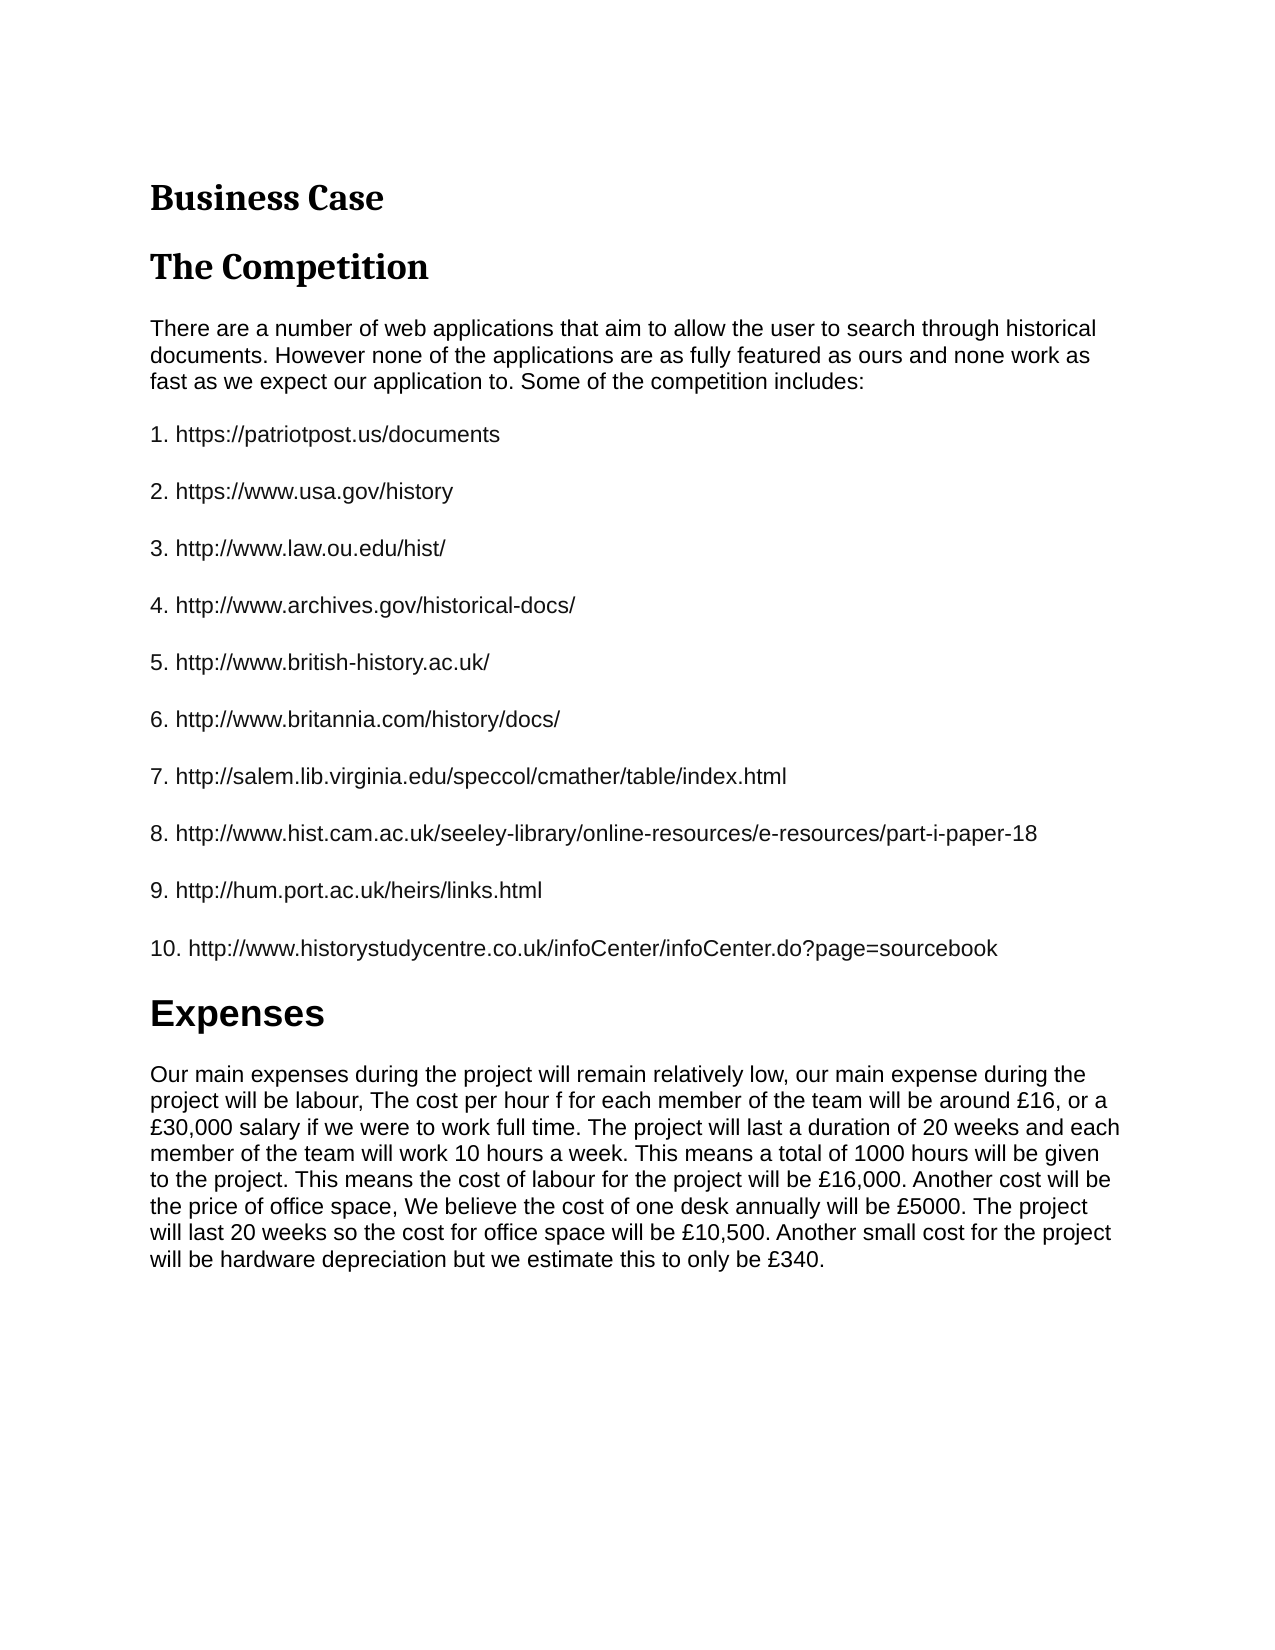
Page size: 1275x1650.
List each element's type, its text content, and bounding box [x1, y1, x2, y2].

text 9. http://hum.port.ac.uk/heirs/links.html [150, 877, 1125, 904]
text 1. https://patriotpost.us/documents [150, 421, 1125, 447]
text 3. http://www.law.ou.edu/hist/ [150, 535, 1125, 561]
text Our main expenses during the project will remain relatively low, our main expense during the project will be labour, The cost per hour f for each member of the team will be around £16, or a £30,000 salary if we were to work full time. The project will last a duration of 20 weeks and each member of the team will work 10 hours a week. This means a total of 1000 hours will be given to the project. This means the cost of labour for the project will be £16,000. Another cost will be the price of office space, We believe the cost of one desk annually will be £5000. The project will last 20 weeks so the cost for office space will be £10,500. Another small cost for the project will be hardware depreciation but we estimate this to only be £340. [150, 1061, 1125, 1272]
text 8. http://www.hist.cam.ac.uk/seeley-library/online-resources/e-resources/part-i-paper-18 [150, 820, 1125, 847]
text Business Case [150, 176, 1125, 219]
text 7. http://salem.lib.virginia.edu/speccol/cmather/table/index.html [150, 763, 1125, 789]
text 10. http://www.historystudycentre.co.uk/infoCenter/infoCenter.do?page=sourcebook [150, 934, 1125, 961]
text 2. https://www.usa.gov/history [150, 478, 1125, 504]
text 5. http://www.british-history.ac.uk/ [150, 649, 1125, 675]
text 4. http://www.archives.gov/historical-docs/ [150, 592, 1125, 618]
text Expenses [150, 992, 1125, 1035]
text There are a number of web applications that aim to allow the user to search through historical documents. However none of the applications are as fully featured as ours and none work as fast as we expect our application to. Some of the competition includes: [150, 315, 1125, 394]
text 6. http://www.britannia.com/history/docs/ [150, 706, 1125, 732]
text The Competition [150, 246, 1125, 289]
